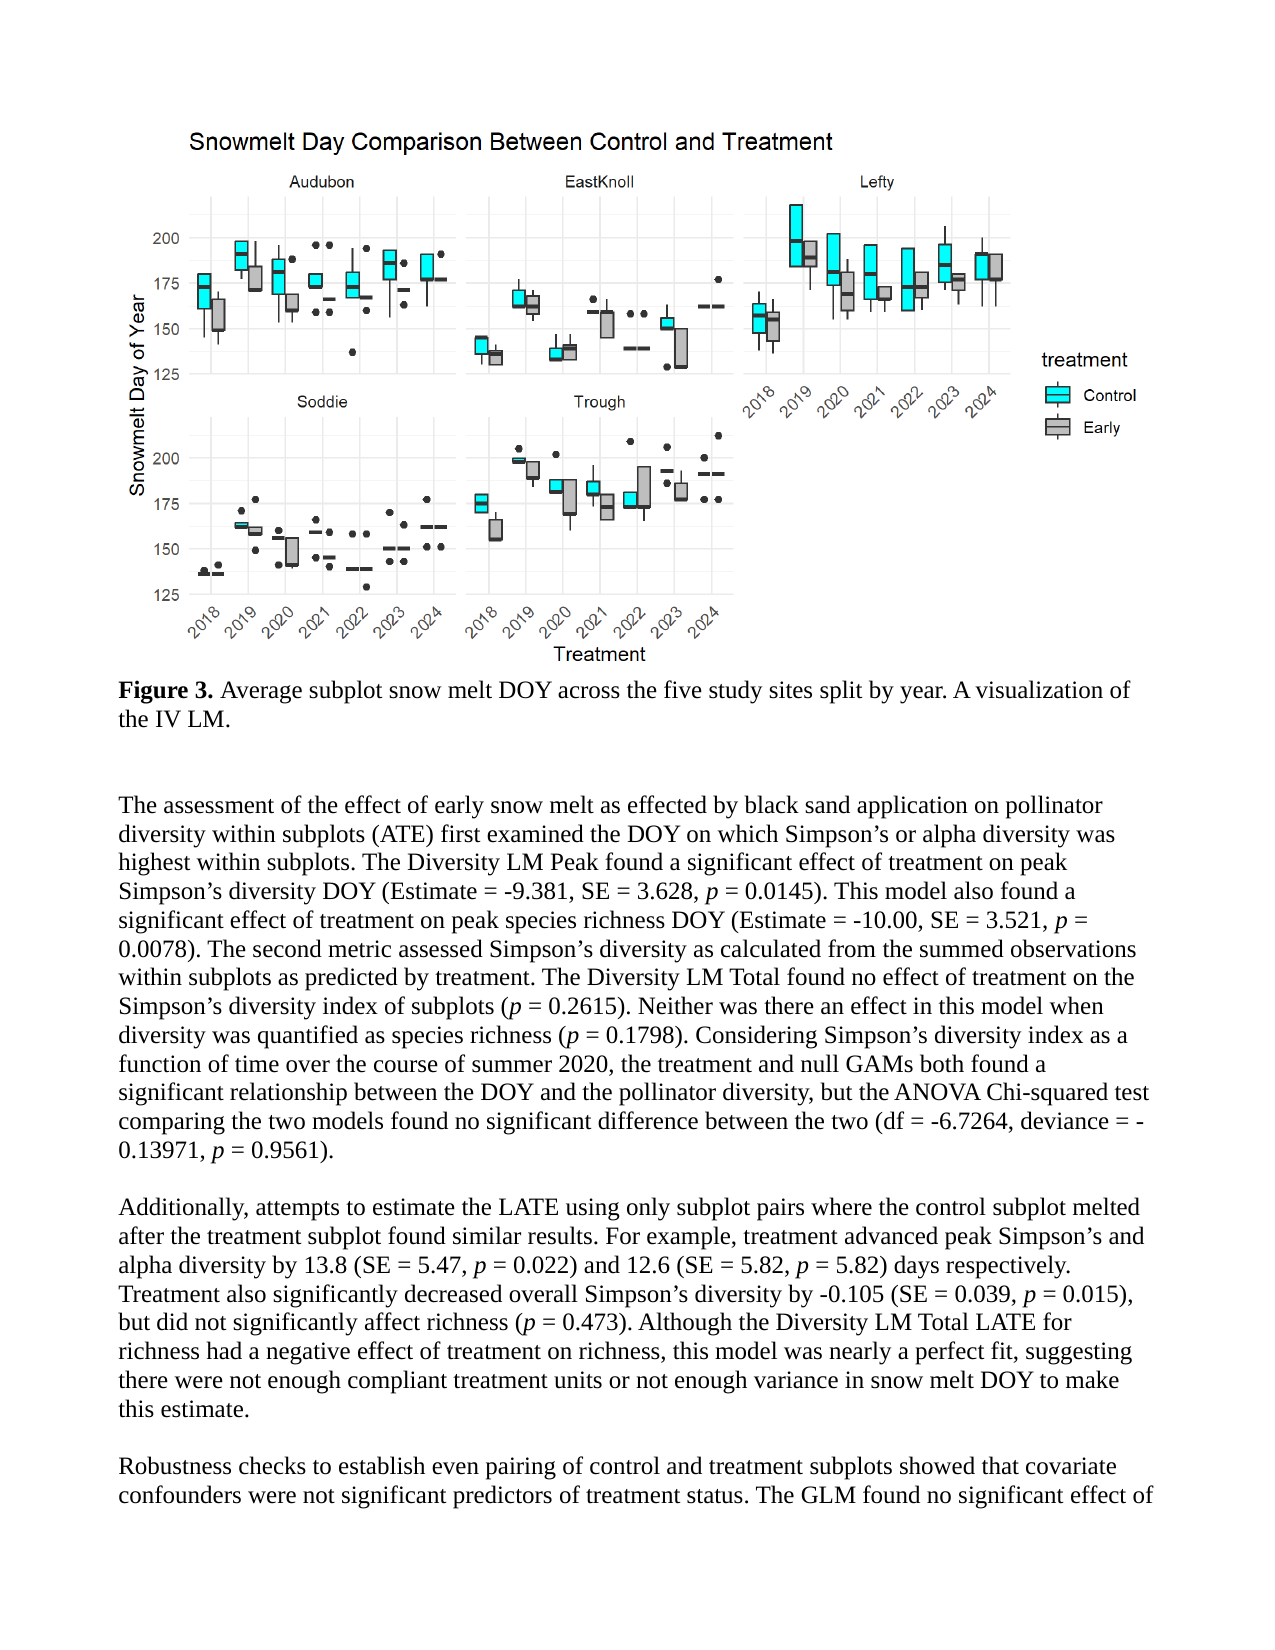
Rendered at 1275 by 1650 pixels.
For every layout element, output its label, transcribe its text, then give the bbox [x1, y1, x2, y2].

text The assessment of the effect of early snow melt as effected by black sand application on pollinator diversity within subplots (ATE) first examined the DOY on which Simpson’s or alpha diversity was highest within subplots. The Diversity LM Peak found a significant effect of treatment on peak Simpson’s diversity DOY (Estimate = -9.381, SE = 3.628, p = 0.0145). This model also found a significant effect of treatment on peak species richness DOY (Estimate = -10.00, SE = 3.521, p = 0.0078). The second metric assessed Simpson’s diversity as calculated from the summed observations within subplots as predicted by treatment. The Diversity LM Total found no effect of treatment on the Simpson’s diversity index of subplots (p = 0.2615). Neither was there an effect in this model when diversity was quantified as species richness (p = 0.1798). Considering Simpson’s diversity index as a function of time over the course of summer 2020, the treatment and null GAMs both found a significant relationship between the DOY and the pollinator diversity, but the ANOVA Chi-squared test comparing the two models found no significant difference between the two (df = -6.7264, deviance = -0.13971, p = 0.9561). [118, 790, 1157, 1164]
text Robustness checks to establish even pairing of control and treatment subplots showed that covariate confounders were not significant predictors of treatment status. The GLM found no significant effect of [118, 1451, 1157, 1509]
text Additionally, attempts to estimate the LATE using only subplot pairs where the control subplot melted after the treatment subplot found similar results. For example, treatment advanced peak Simpson’s and alpha diversity by 13.8 (SE = 5.47, p = 0.022) and 12.6 (SE = 5.82, p = 5.82) days respectively. Treatment also significantly decreased overall Simpson’s diversity by -0.105 (SE = 0.039, p = 0.015), but did not significantly affect richness (p = 0.473). Although the Diversity LM Total LATE for richness had a negative effect of treatment on richness, this model was nearly a perfect fit, suggesting there were not enough compliant treatment units or not enough variance in snow melt DOY to make this estimate. [118, 1192, 1157, 1422]
picture [118, 121, 1157, 675]
text Figure 3. Average subplot snow melt DOY across the five study sites split by year. A visualization of the IV LM. [118, 675, 1157, 732]
